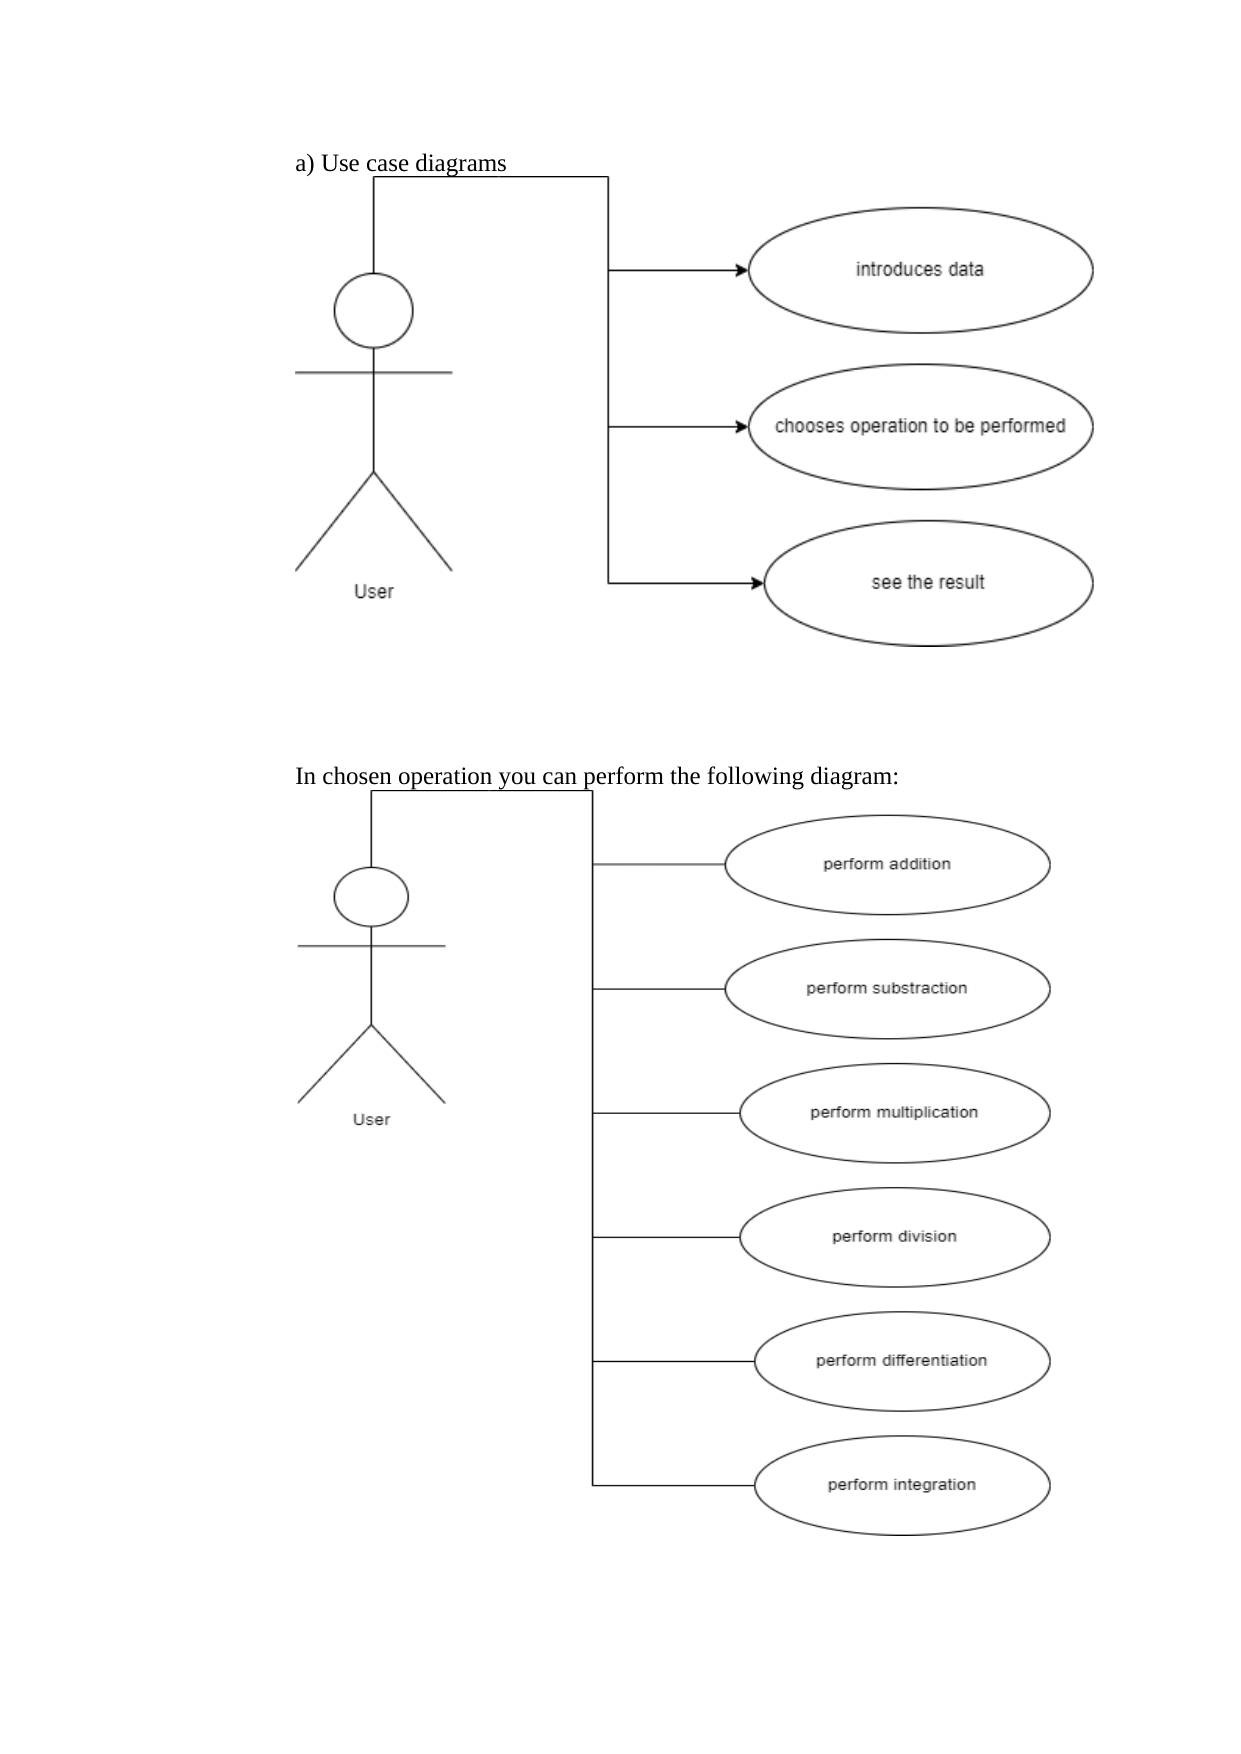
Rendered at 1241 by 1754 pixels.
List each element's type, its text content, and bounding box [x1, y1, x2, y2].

list [610, 428, 1093, 582]
list [610, 272, 1093, 425]
list [979, 596, 1093, 646]
list [295, 178, 879, 646]
list In chosen operation you can perform the following diagram: [295, 761, 1093, 790]
list a) Use case diagrams [295, 148, 1093, 371]
